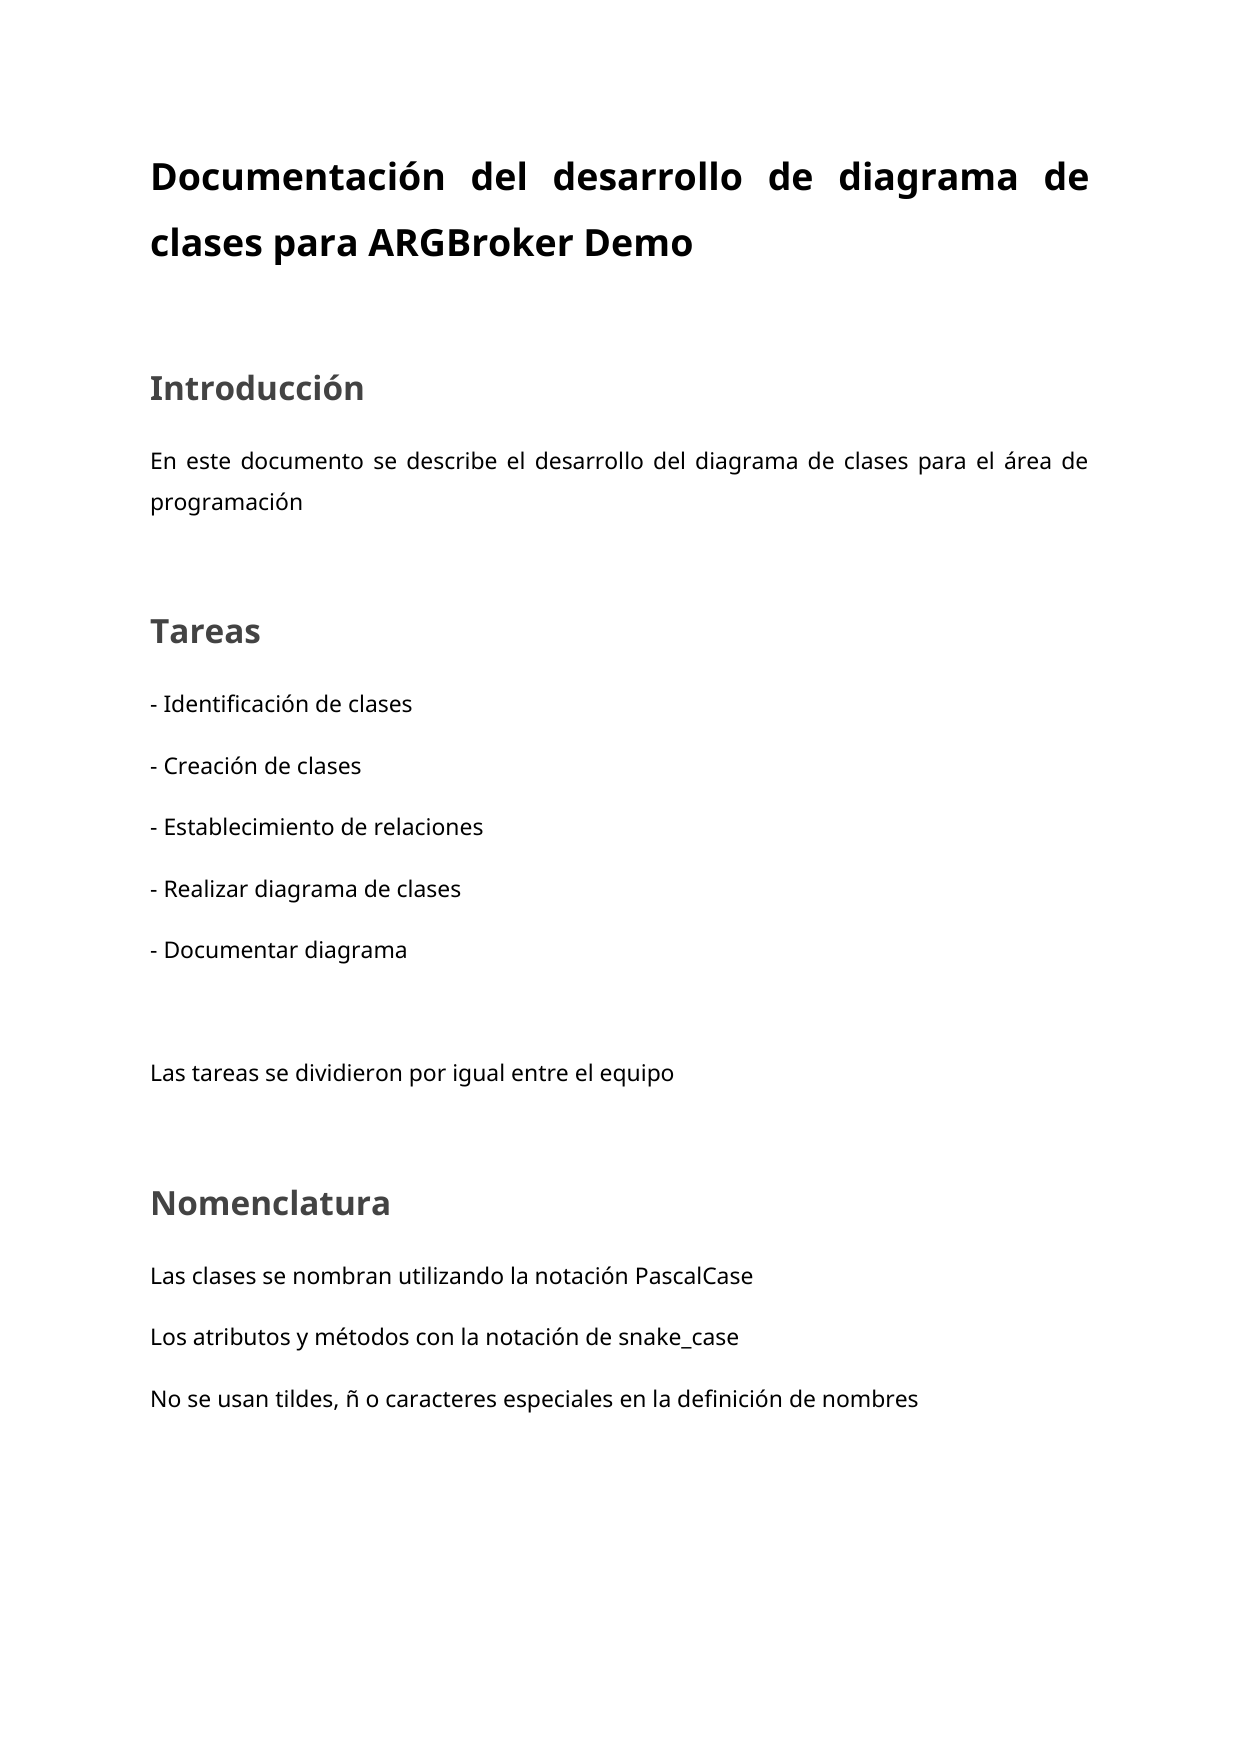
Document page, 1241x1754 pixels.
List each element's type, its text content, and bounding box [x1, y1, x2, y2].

text - Realizar diagrama de clases [150, 872, 1090, 904]
text - Documentar diagrama [150, 934, 1090, 965]
text Las clases se nombran utilizando la notación PascalCase [150, 1259, 1090, 1291]
text No se usan tildes, ñ o caracteres especiales en la definición de nombres [150, 1382, 1090, 1414]
text - Identificación de clases [150, 688, 1090, 719]
text - Creación de clases [150, 749, 1090, 781]
text Los atributos y métodos con la notación de snake_case [150, 1321, 1090, 1352]
text Las tareas se dividieron por igual entre el equipo [150, 1057, 1090, 1088]
subtitle Introducción [150, 365, 1090, 410]
subtitle Nomenclatura [150, 1180, 1090, 1225]
text En este documento se describe el desarrollo del diagrama de clases para el área de programación [150, 445, 1090, 517]
text Documentación del desarrollo de diagrama de clases para ARGBroker Demo [150, 150, 1090, 267]
text - Establecimiento de relaciones [150, 811, 1090, 842]
subtitle Tareas [150, 608, 1090, 654]
